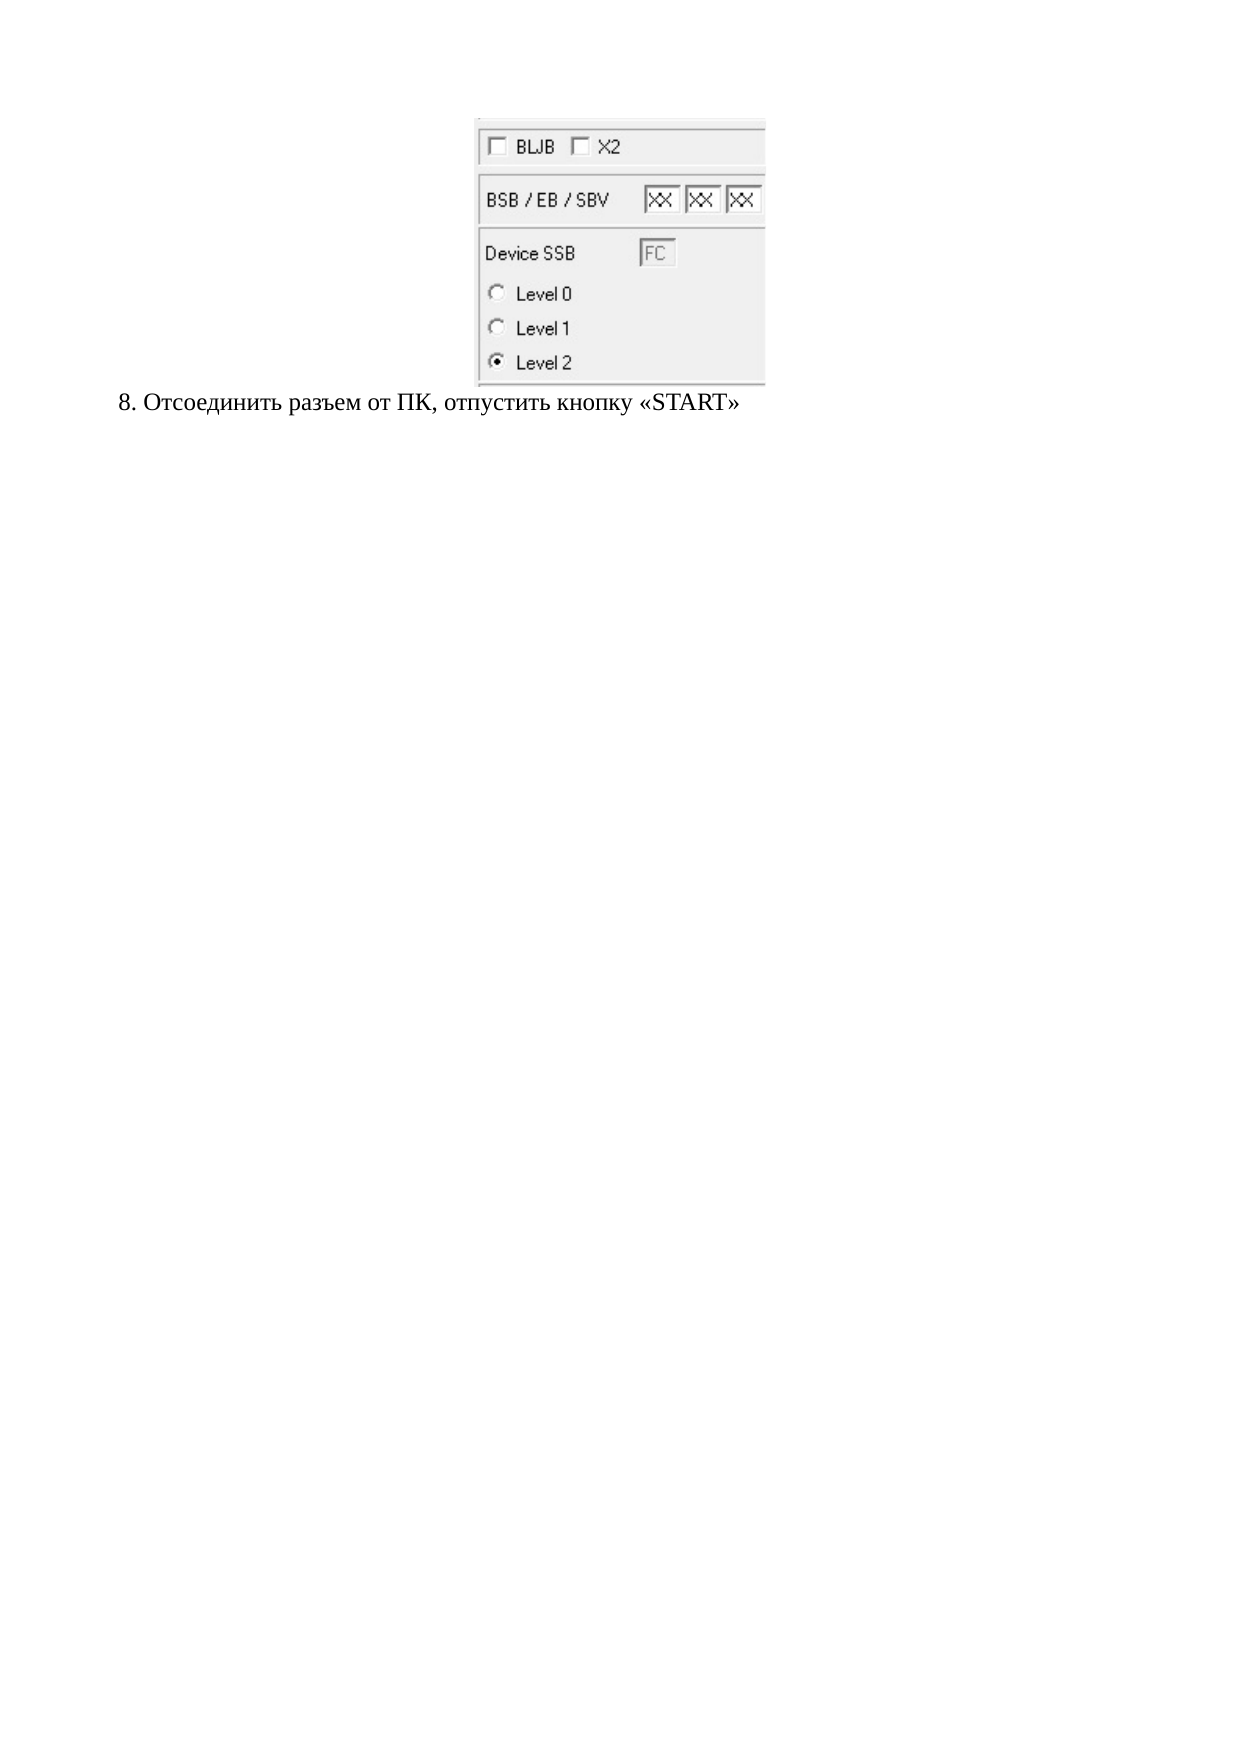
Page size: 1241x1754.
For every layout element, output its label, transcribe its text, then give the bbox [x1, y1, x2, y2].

text 8. Отсоединить разъем от ПК, отпустить кнопку «START» [118, 118, 1122, 416]
picture [474, 118, 767, 387]
